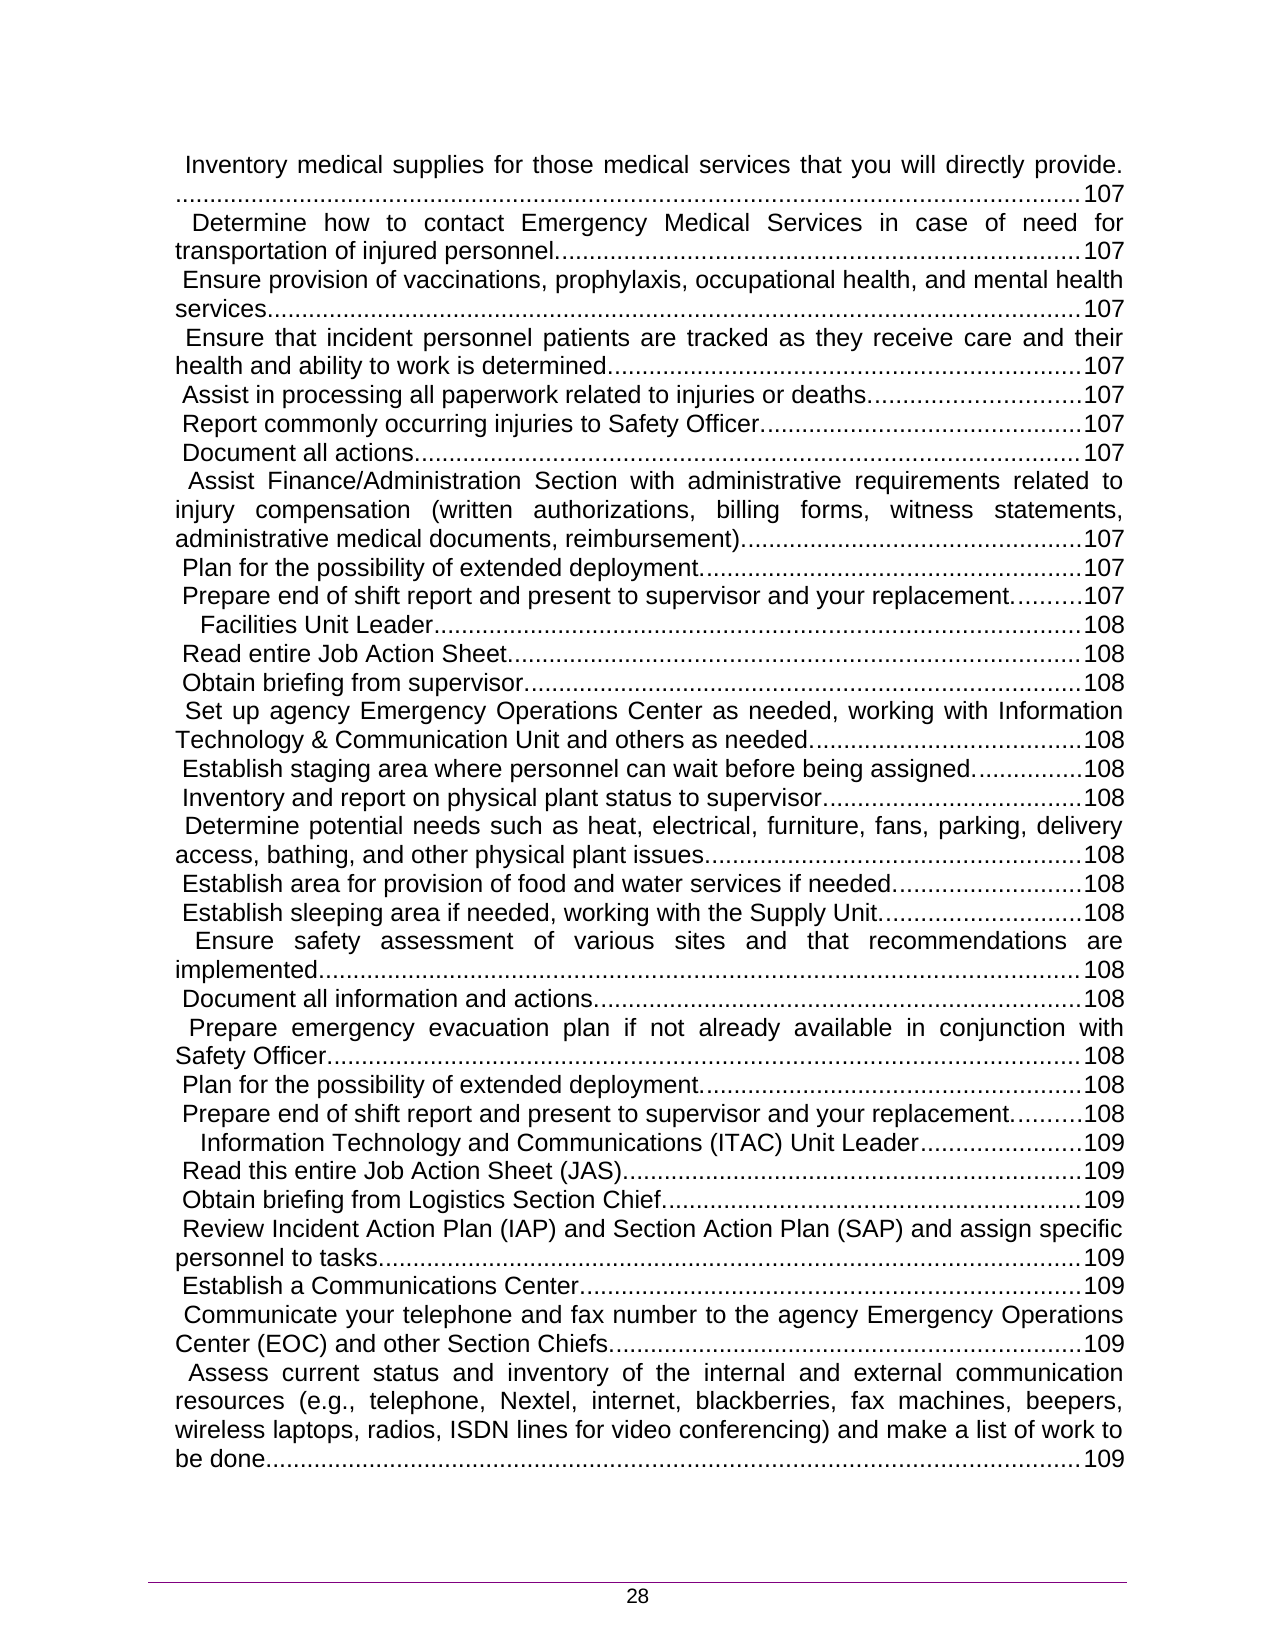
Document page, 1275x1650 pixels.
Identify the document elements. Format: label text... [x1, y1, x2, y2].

text Establish a Communications Center. 109 [175, 1271, 1125, 1300]
text Assist in processing all paperwork related to injuries or deaths. 107 [175, 380, 1125, 409]
text Ensure safety assessment of various sites and that recommendations are implemented. 108 [175, 926, 1125, 984]
text Read this entire Job Action Sheet (JAS). 109 [175, 1156, 1125, 1185]
text Read entire Job Action Sheet. 108 [175, 639, 1125, 667]
text Assist Finance/Administration Section with administrative requirements related to injury compensation (written authorizations, billing forms, witness statements, administrative medical documents, reimbursement). 107 [175, 466, 1125, 552]
text Report commonly occurring injuries to Safety Officer. 107 [175, 409, 1125, 437]
text Establish staging area where personnel can wait before being assigned. 108 [175, 754, 1125, 782]
text Establish sleeping area if needed, working with the Supply Unit. 108 [175, 897, 1125, 926]
text Prepare end of shift report and present to supervisor and your replacement. 108 [175, 1099, 1125, 1127]
text Set up agency Emergency Operations Center as needed, working with Information Technology & Communication Unit and others as needed. 108 [175, 696, 1125, 754]
text Communicate your telephone and fax number to the agency Emergency Operations Center (EOC) and other Section Chiefs. 109 [175, 1300, 1125, 1357]
text Inventory medical supplies for those medical services that you will directly provide. 107 [175, 150, 1125, 207]
text Facilities Unit Leader 108 [200, 610, 1125, 639]
text Plan for the possibility of extended deployment. 108 [175, 1070, 1125, 1099]
text Obtain briefing from Logistics Section Chief. 109 [175, 1185, 1125, 1214]
text Ensure provision of vaccinations, prophylaxis, occupational health, and mental health services. 107 [175, 265, 1125, 322]
text Document all actions. 107 [175, 437, 1125, 466]
text Information Technology and Communications (ITAC) Unit Leader 109 [200, 1127, 1125, 1156]
text Assess current status and inventory of the internal and external communication resources (e.g., telephone, Nextel, internet, blackberries, fax machines, beepers, wireless laptops, radios, ISDN lines for video conferencing) and make a list of work to be done. 109 [175, 1357, 1125, 1472]
text Ensure that incident personnel patients are tracked as they receive care and their health and ability to work is determined. 107 [175, 322, 1125, 380]
text Prepare end of shift report and present to supervisor and your replacement. 107 [175, 581, 1125, 610]
text Determine potential needs such as heat, electrical, furniture, fans, parking, delivery access, bathing, and other physical plant issues. 108 [175, 811, 1125, 869]
text Plan for the possibility of extended deployment. 107 [175, 552, 1125, 581]
text Establish area for provision of food and water services if needed. 108 [175, 869, 1125, 897]
text Determine how to contact Emergency Medical Services in case of need for transportation of injured personnel. 107 [175, 207, 1125, 265]
text Review Incident Action Plan (IAP) and Section Action Plan (SAP) and assign specific personnel to tasks. 109 [175, 1214, 1125, 1271]
text Document all information and actions. 108 [175, 984, 1125, 1012]
text Obtain briefing from supervisor. 108 [175, 667, 1125, 696]
text Inventory and report on physical plant status to supervisor. 108 [175, 782, 1125, 811]
text Prepare emergency evacuation plan if not already available in conjunction with Safety Officer. 108 [175, 1012, 1125, 1070]
